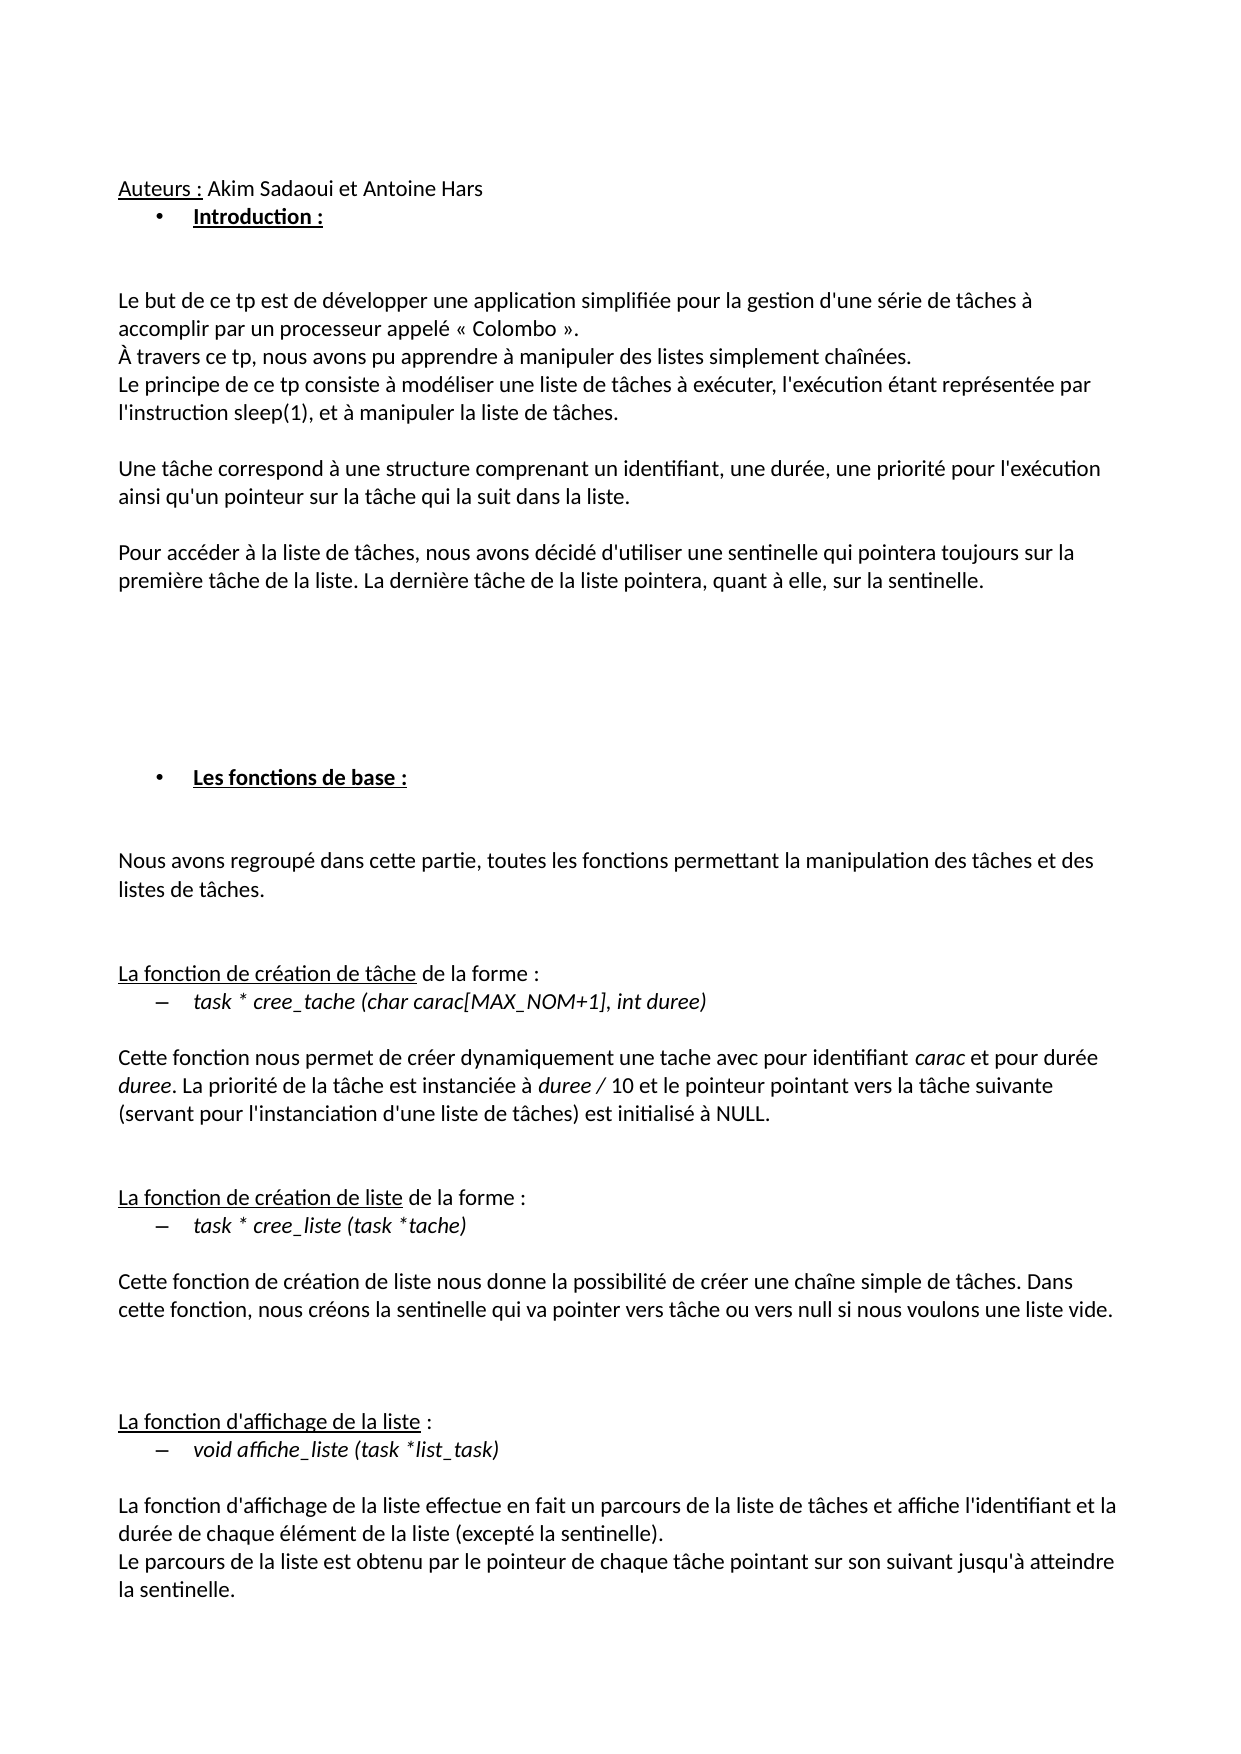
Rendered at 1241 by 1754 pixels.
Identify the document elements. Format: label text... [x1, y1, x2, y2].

text Le but de ce tp est de développer une application simplifiée pour la gestion d'une série de tâches à accomplir par un processeur appelé « Colombo ». [118, 286, 1122, 342]
text Le principe de ce tp consiste à modéliser une liste de tâches à exécuter, l'exécution étant représentée par l'instruction sleep(1), et à manipuler la liste de tâches. [118, 370, 1122, 426]
text Cette fonction nous permet de créer dynamiquement une tache avec pour identifiant carac et pour durée duree. La priorité de la tâche est instanciée à duree / 10 et le pointeur pointant vers la tâche suivante (servant pour l'instanciation d'une liste de tâches) est initialisé à NULL. [118, 1043, 1122, 1127]
text Le parcours de la liste est obtenu par le pointeur de chaque tâche pointant sur son suivant jusqu'à atteindre la sentinelle. [118, 1547, 1122, 1603]
text La fonction de création de liste de la forme : [118, 1183, 1122, 1211]
text Une tâche correspond à une structure comprenant un identifiant, une durée, une priorité pour l'exécution ainsi qu'un pointeur sur la tâche qui la suit dans la liste. [118, 454, 1122, 510]
text Cette fonction de création de liste nous donne la possibilité de créer une chaîne simple de tâches. Dans cette fonction, nous créons la sentinelle qui va pointer vers tâche ou vers null si nous voulons une liste vide. [118, 1267, 1122, 1323]
list void affiche_liste (task *list_task) [156, 1435, 1122, 1463]
list Introduction : [156, 202, 1122, 230]
text Auteurs : Akim Sadaoui et Antoine Hars [118, 174, 1122, 202]
list task * cree_tache (char carac[MAX_NOM+1], int duree) [156, 987, 1122, 1015]
text Pour accéder à la liste de tâches, nous avons décidé d'utiliser une sentinelle qui pointera toujours sur la première tâche de la liste. La dernière tâche de la liste pointera, quant à elle, sur la sentinelle. [118, 538, 1122, 594]
text La fonction d'affichage de la liste effectue en fait un parcours de la liste de tâches et affiche l'identifiant et la durée de chaque élément de la liste (excepté la sentinelle). [118, 1491, 1122, 1547]
text La fonction d'affichage de la liste : [118, 1407, 1122, 1435]
text À travers ce tp, nous avons pu apprendre à manipuler des listes simplement chaînées. [118, 342, 1122, 370]
text La fonction de création de tâche de la forme : [118, 959, 1122, 987]
list Les fonctions de base : [156, 763, 1122, 791]
list task * cree_liste (task *tache) [156, 1211, 1122, 1239]
text Nous avons regroupé dans cette partie, toutes les fonctions permettant la manipulation des tâches et des listes de tâches. [118, 847, 1122, 903]
